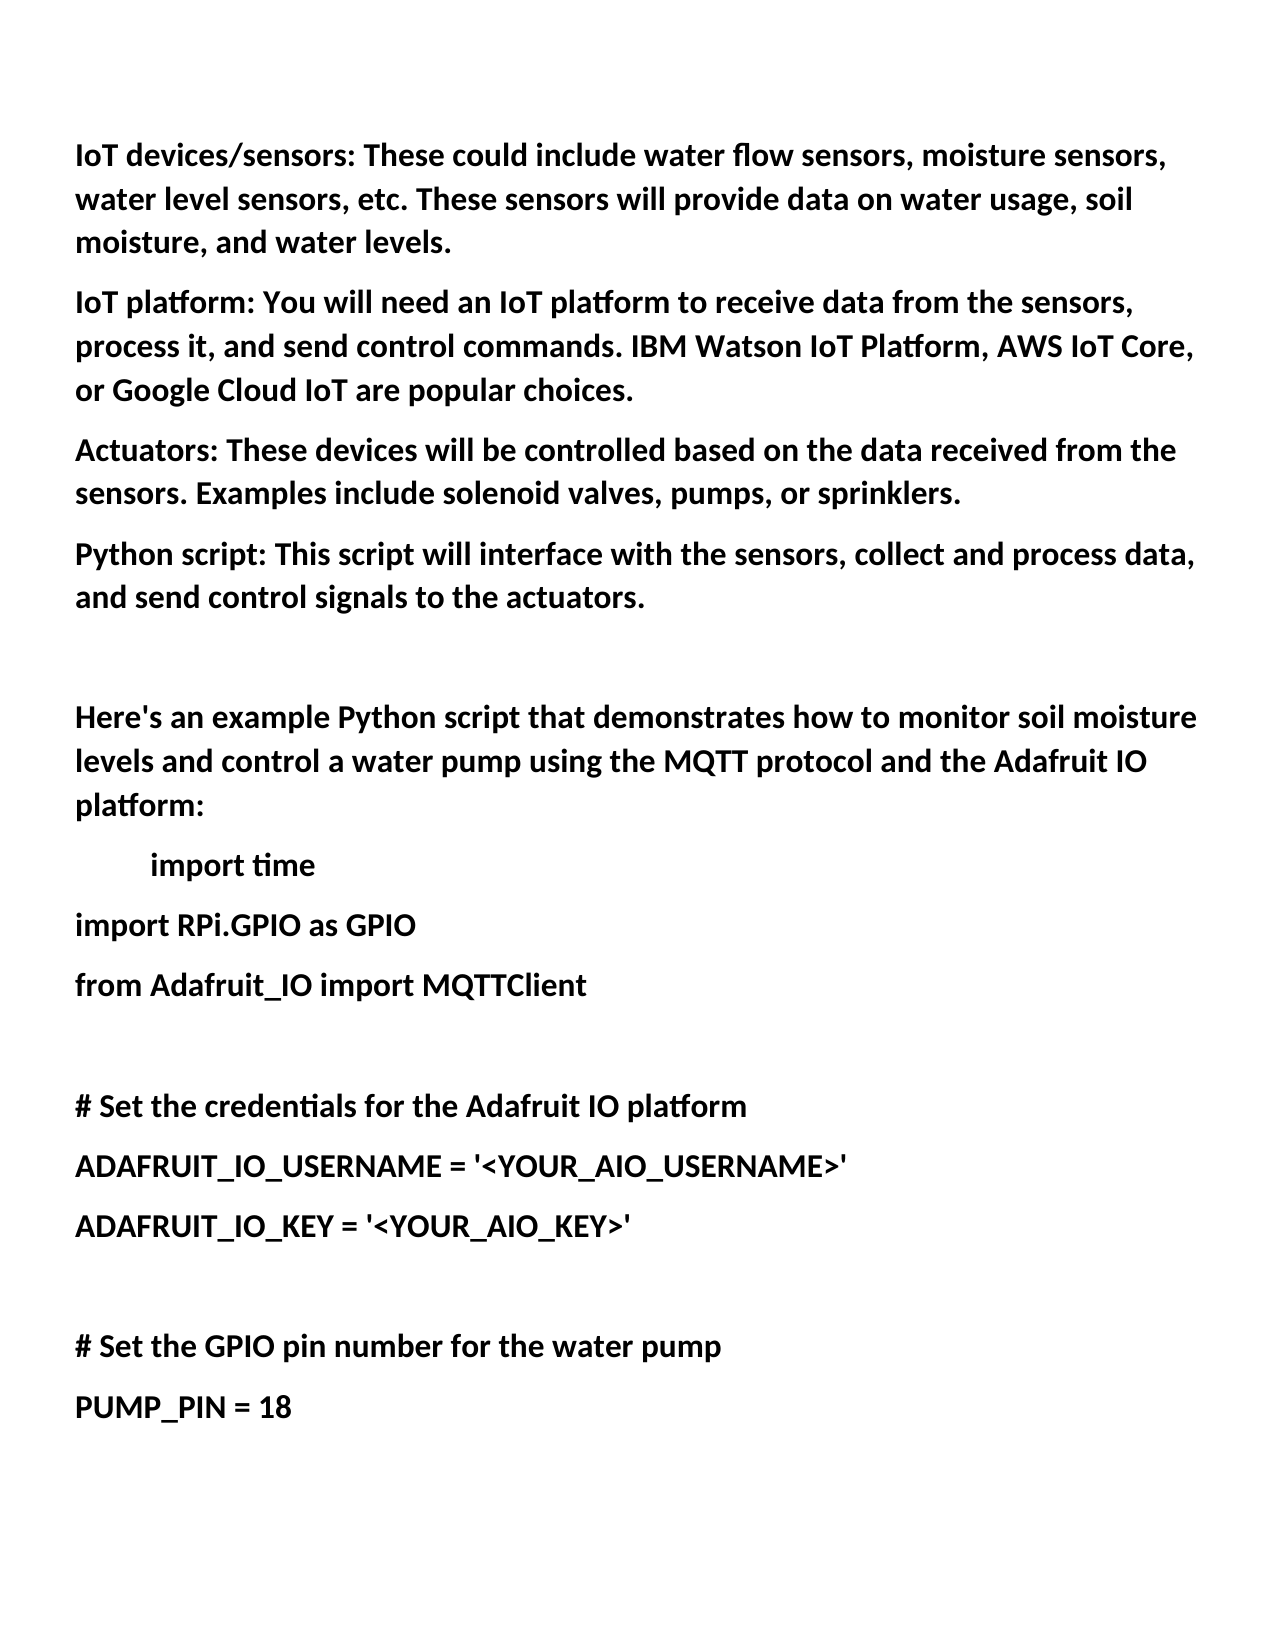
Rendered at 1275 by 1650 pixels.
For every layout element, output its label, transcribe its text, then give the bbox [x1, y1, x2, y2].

text # Set the credentials for the Adafruit IO platform [75, 1085, 1200, 1125]
text Python script: This script will interface with the sensors, collect and process data, and send control signals to the actuators. [75, 533, 1200, 617]
text from Adafruit_IO import MQTTClient [75, 964, 1200, 1005]
text IoT devices/sensors: These could include water flow sensors, moisture sensors, water level sensors, etc. These sensors will provide data on water usage, soil moisture, and water levels. [75, 134, 1200, 262]
text IoT platform: You will need an IoT platform to receive data from the sensors, process it, and send control commands. IBM Watson IoT Platform, AWS IoT Core, or Google Cloud IoT are popular choices. [75, 282, 1200, 409]
text ADAFRUIT_IO_USERNAME = '<YOUR_AIO_USERNAME>' [75, 1145, 1200, 1186]
text Here's an example Python script that demonstrates how to monitor soil moisture levels and control a water pump using the MQTT protocol and the Adafruit IO platform: [75, 697, 1200, 824]
text ADAFRUIT_IO_KEY = '<YOUR_AIO_KEY>' [75, 1205, 1200, 1246]
text Actuators: These devices will be controlled based on the data received from the sensors. Examples include solenoid valves, pumps, or sprinklers. [75, 429, 1200, 513]
text import time [75, 844, 1200, 884]
text # Set the GPIO pin number for the water pump [75, 1326, 1200, 1366]
text import RPi.GPIO as GPIO [75, 904, 1200, 945]
text PUMP_PIN = 18 [75, 1386, 1200, 1426]
